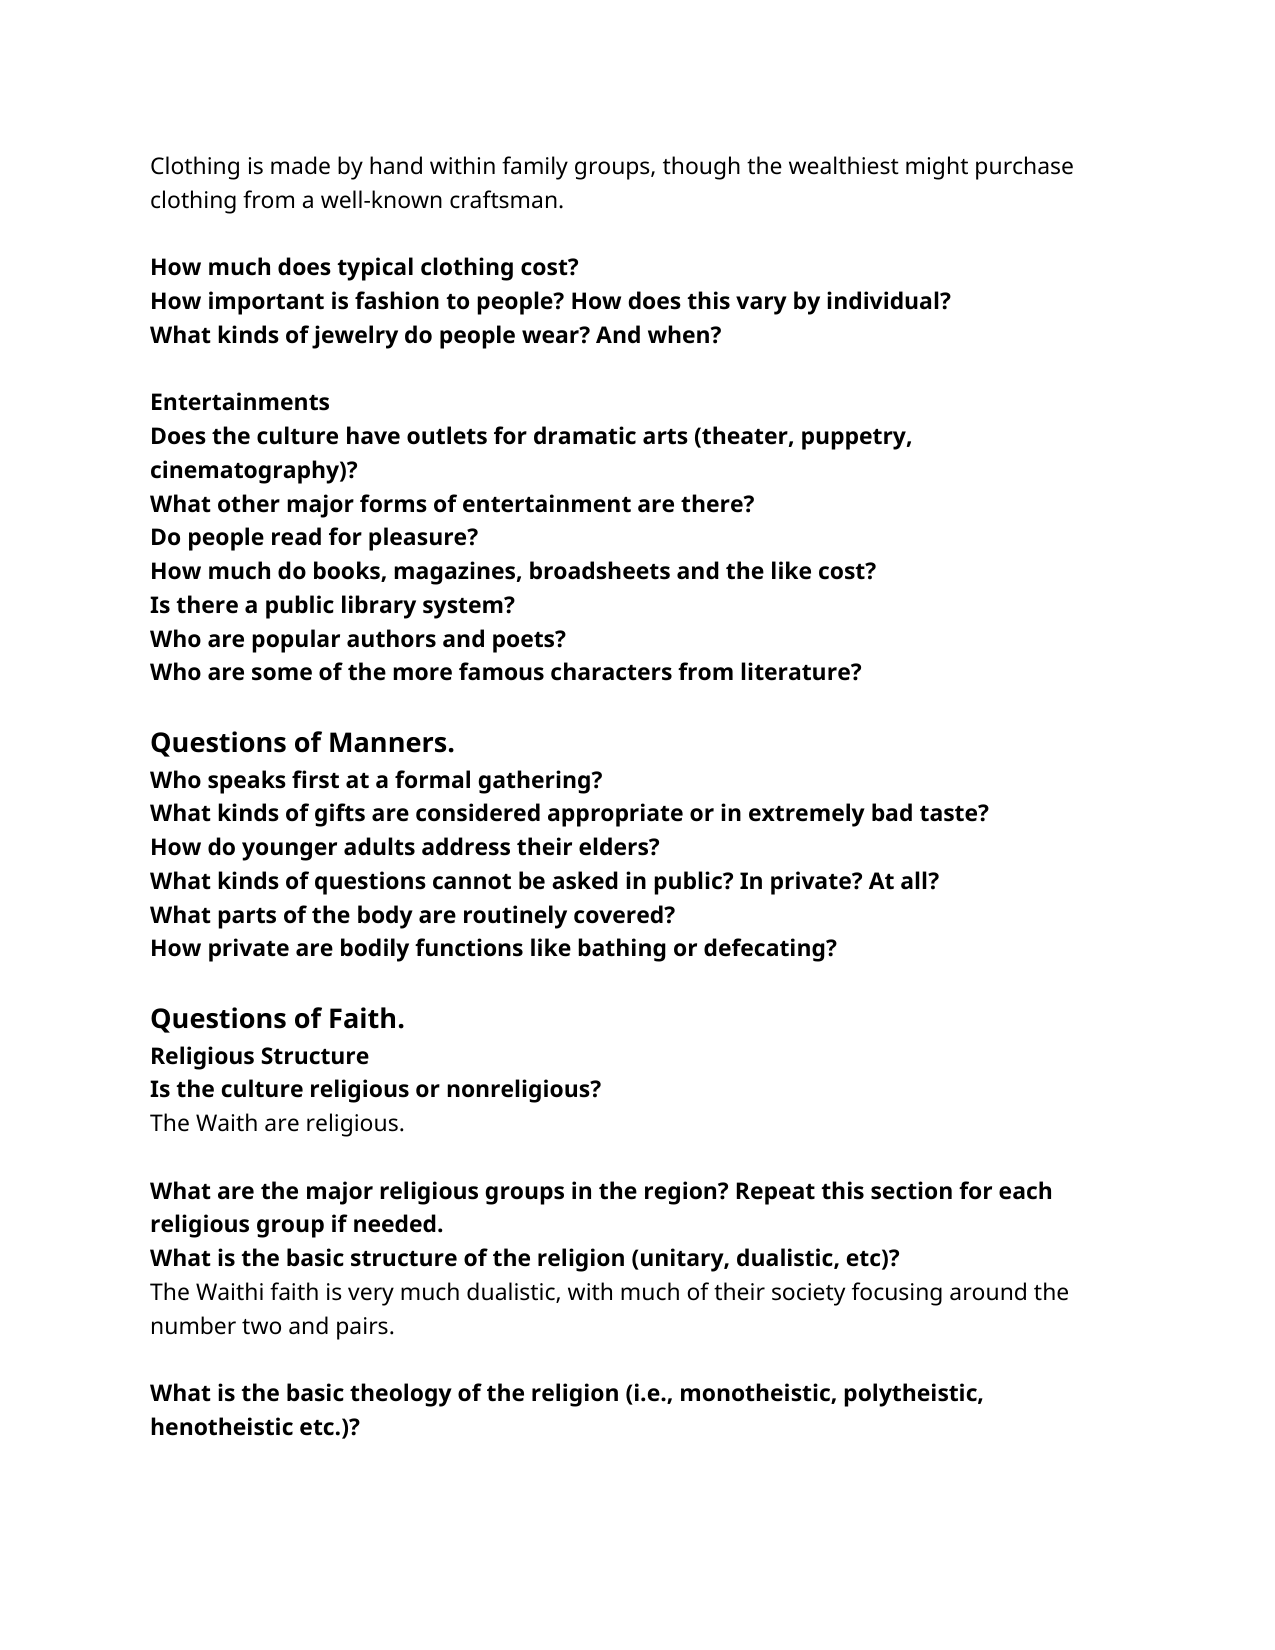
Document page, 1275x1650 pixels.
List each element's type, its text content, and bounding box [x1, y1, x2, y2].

text Who speaks first at a formal gathering? What kinds of gifts are considered appropriate or in extremely bad taste? How do younger adults address their elders? What kinds of questions cannot be asked in public? In private? At all? What parts of the body are routinely covered? How private are bodily functions like bathing or defecating? [150, 763, 1125, 963]
text What are the major religious groups in the region? Repeat this section for each religious group if needed. What is the basic structure of the religion (unitary, dualistic, etc)? [150, 1141, 1125, 1273]
text The Waith are religious. [150, 1107, 1125, 1138]
text Clothing is made by hand within family groups, though the wealthiest might purchase clothing from a well-known craftsman. [150, 150, 1125, 215]
text Questions of Faith. [150, 1000, 1125, 1037]
text What is the basic theology of the religion (i.e., monotheistic, polytheistic, henotheistic etc.)? [150, 1343, 1125, 1442]
text How much does typical clothing cost? How important is fashion to people? How does this vary by individual? What kinds of jewelry do people wear? And when? Entertainments Does the culture have outlets for dramatic arts (theater, puppetry, cinematography)? What other major forms of entertainment are there? Do people read for pleasure? How much do books, magazines, broadsheets and the like cost? Is there a public library system? Who are popular authors and poets? Who are some of the more famous characters from literature? [150, 217, 1125, 721]
text Questions of Manners. [150, 724, 1125, 761]
text The Waithi faith is very much dualistic, with much of their society focusing around the number two and pairs. [150, 1276, 1125, 1341]
text Is the culture religious or nonreligious? [150, 1073, 1125, 1104]
text Religious Structure [150, 1039, 1125, 1071]
